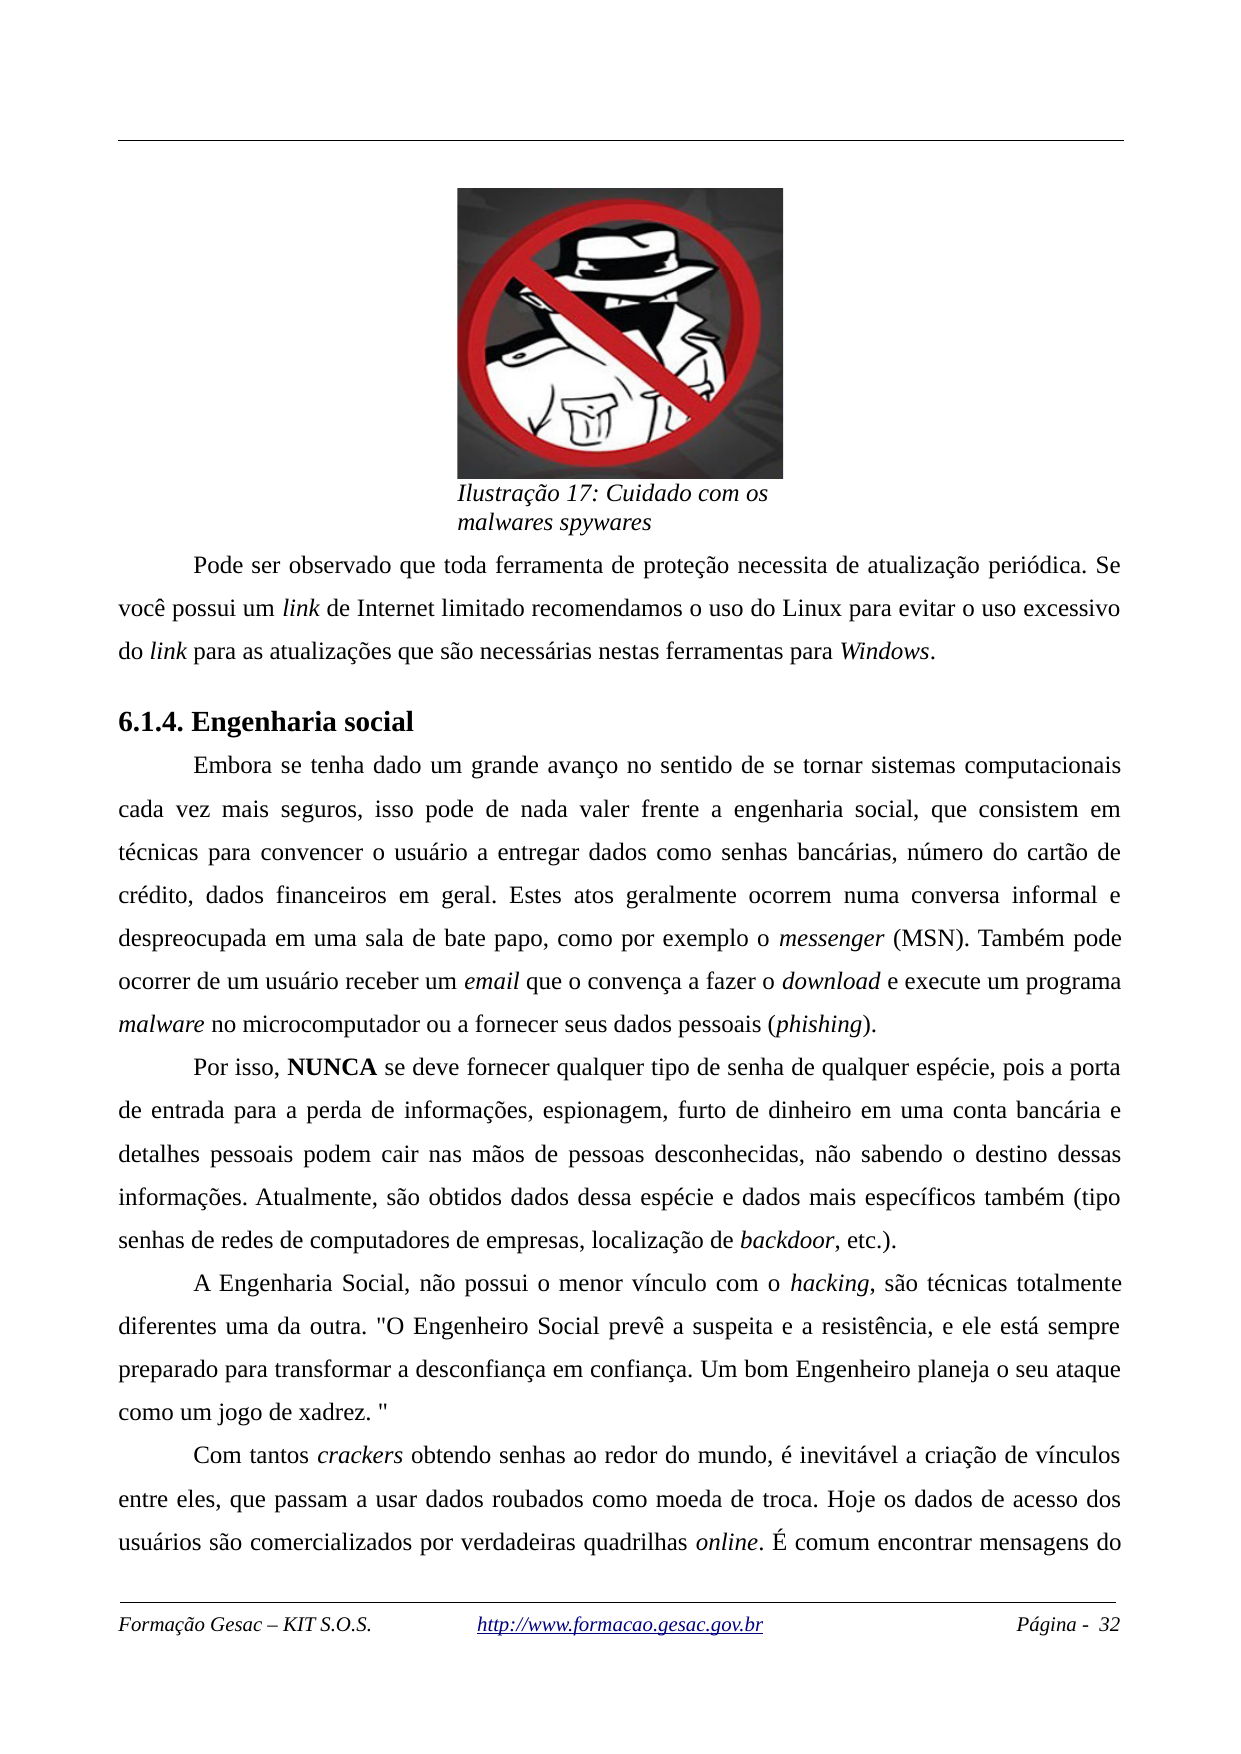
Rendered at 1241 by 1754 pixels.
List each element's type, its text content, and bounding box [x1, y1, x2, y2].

text Ilustração 17: Cuidado com os malwares spywares [457, 479, 783, 536]
picture [457, 188, 784, 479]
text Com tantos crackers obtendo senhas ao redor do mundo, é inevitável a criação de vínculos entre eles, que passam a usar dados roubados como moeda de troca. Hoje os dados de acesso dos usuários são comercializados por verdadeiras quadrilhas online. É comum encontrar mensagens do [118, 1441, 1122, 1556]
text Pode ser observado que toda ferramenta de proteção necessita de atualização periódica. Se você possui um link de Internet limitado recomendamos o uso do Linux para evitar o uso excessivo do link para as atualizações que são necessárias nestas ferramentas para Windows. [118, 176, 1122, 665]
text Por isso, NUNCA se deve fornecer qualquer tipo de senha de qualquer espécie, pois a porta de entrada para a perda de informações, espionagem, furto de dinheiro em uma conta bancária e detalhes pessoais podem cair nas mãos de pessoas desconhecidas, não sabendo o destino dessas informações. Atualmente, são obtidos dados dessa espécie e dados mais específicos também (tipo senhas de redes de computadores de empresas, localização de backdoor, etc.). [118, 1052, 1122, 1254]
text Embora se tenha dado um grande avanço no sentido de se tornar sistemas computacionais cada vez mais seguros, isso pode de nada valer frente a engenharia social, que consistem em técnicas para convencer o usuário a entregar dados como senhas bancárias, número do cartão de crédito, dados financeiros em geral. Estes atos geralmente ocorrem numa conversa informal e despreocupada em uma sala de bate papo, como por exemplo o messenger (MSN). Também pode ocorrer de um usuário receber um email que o convença a fazer o download e execute um programa malware no microcomputador ou a fornecer seus dados pessoais (phishing). [118, 751, 1122, 1038]
text A Engenharia Social, não possui o menor vínculo com o hacking, são técnicas totalmente diferentes uma da outra. "O Engenheiro Social prevê a suspeita e a resistência, e ele está sempre preparado para transformar a desconfiança em confiança. Um bom Engenheiro planeja o seu ataque como um jogo de xadrez. " [118, 1268, 1122, 1426]
subtitle 6.1.4. Engenharia social [118, 704, 1122, 738]
